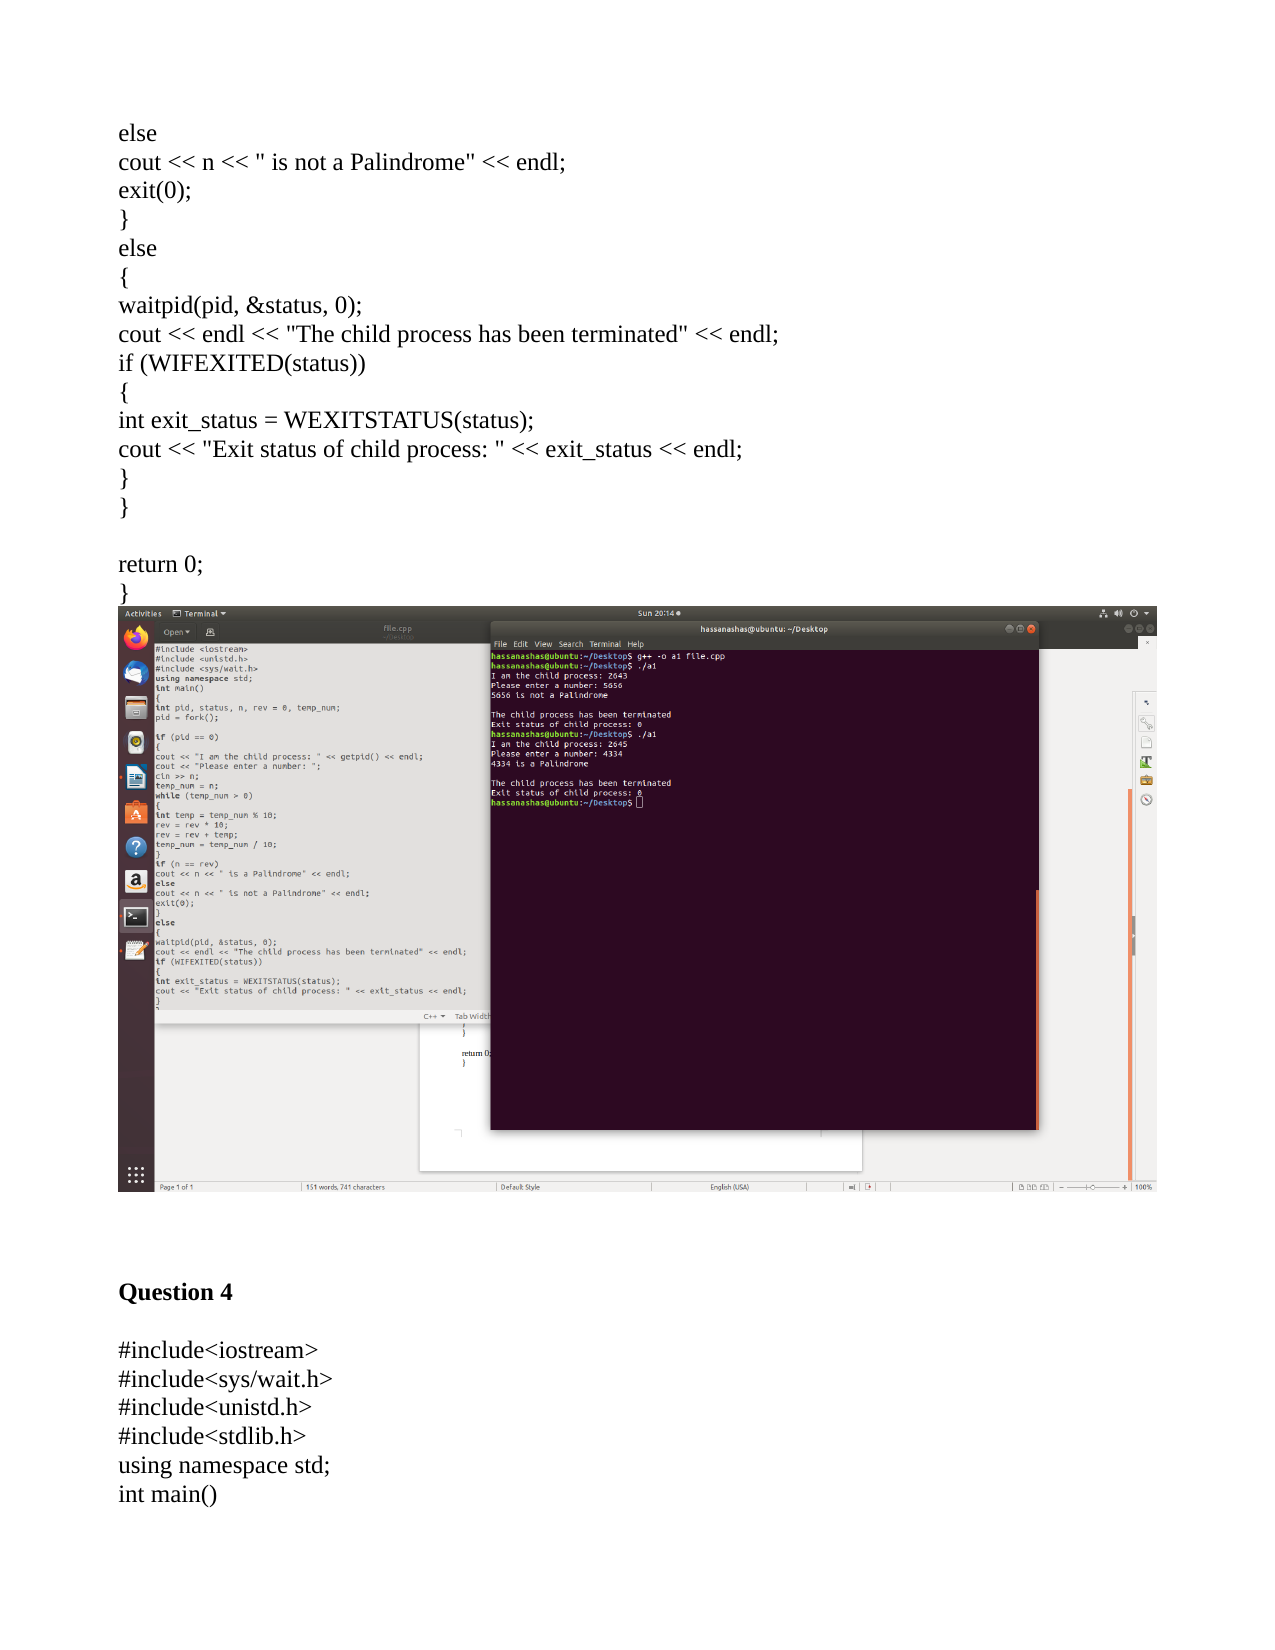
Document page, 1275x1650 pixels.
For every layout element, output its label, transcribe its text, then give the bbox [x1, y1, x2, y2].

text using namespace std; [118, 1450, 1157, 1479]
picture [118, 606, 1157, 1192]
text } [118, 492, 1157, 521]
text if (WIFEXITED(status)) [118, 348, 1157, 377]
text Question 4 [118, 1277, 1157, 1306]
text int main() [118, 1479, 1157, 1507]
text cout << "Exit status of child process: " << exit_status << endl; [118, 434, 1157, 463]
text } [118, 463, 1157, 492]
text { [118, 262, 1157, 291]
text #include<sys/wait.h> [118, 1364, 1157, 1392]
text } [118, 578, 1157, 606]
text exit(0); [118, 176, 1157, 204]
text #include<iostream> [118, 1335, 1157, 1364]
text else [118, 233, 1157, 262]
text int exit_status = WEXITSTATUS(status); [118, 406, 1157, 434]
text cout << n << " is not a Palindrome" << endl; [118, 147, 1157, 176]
text return 0; [118, 549, 1157, 578]
text waitpid(pid, &status, 0); [118, 291, 1157, 319]
text else [118, 118, 1157, 147]
text #include<unistd.h> [118, 1392, 1157, 1421]
text } [118, 204, 1157, 233]
text #include<stdlib.h> [118, 1421, 1157, 1450]
text cout << endl << "The child process has been terminated" << endl; [118, 319, 1157, 348]
text { [118, 377, 1157, 406]
